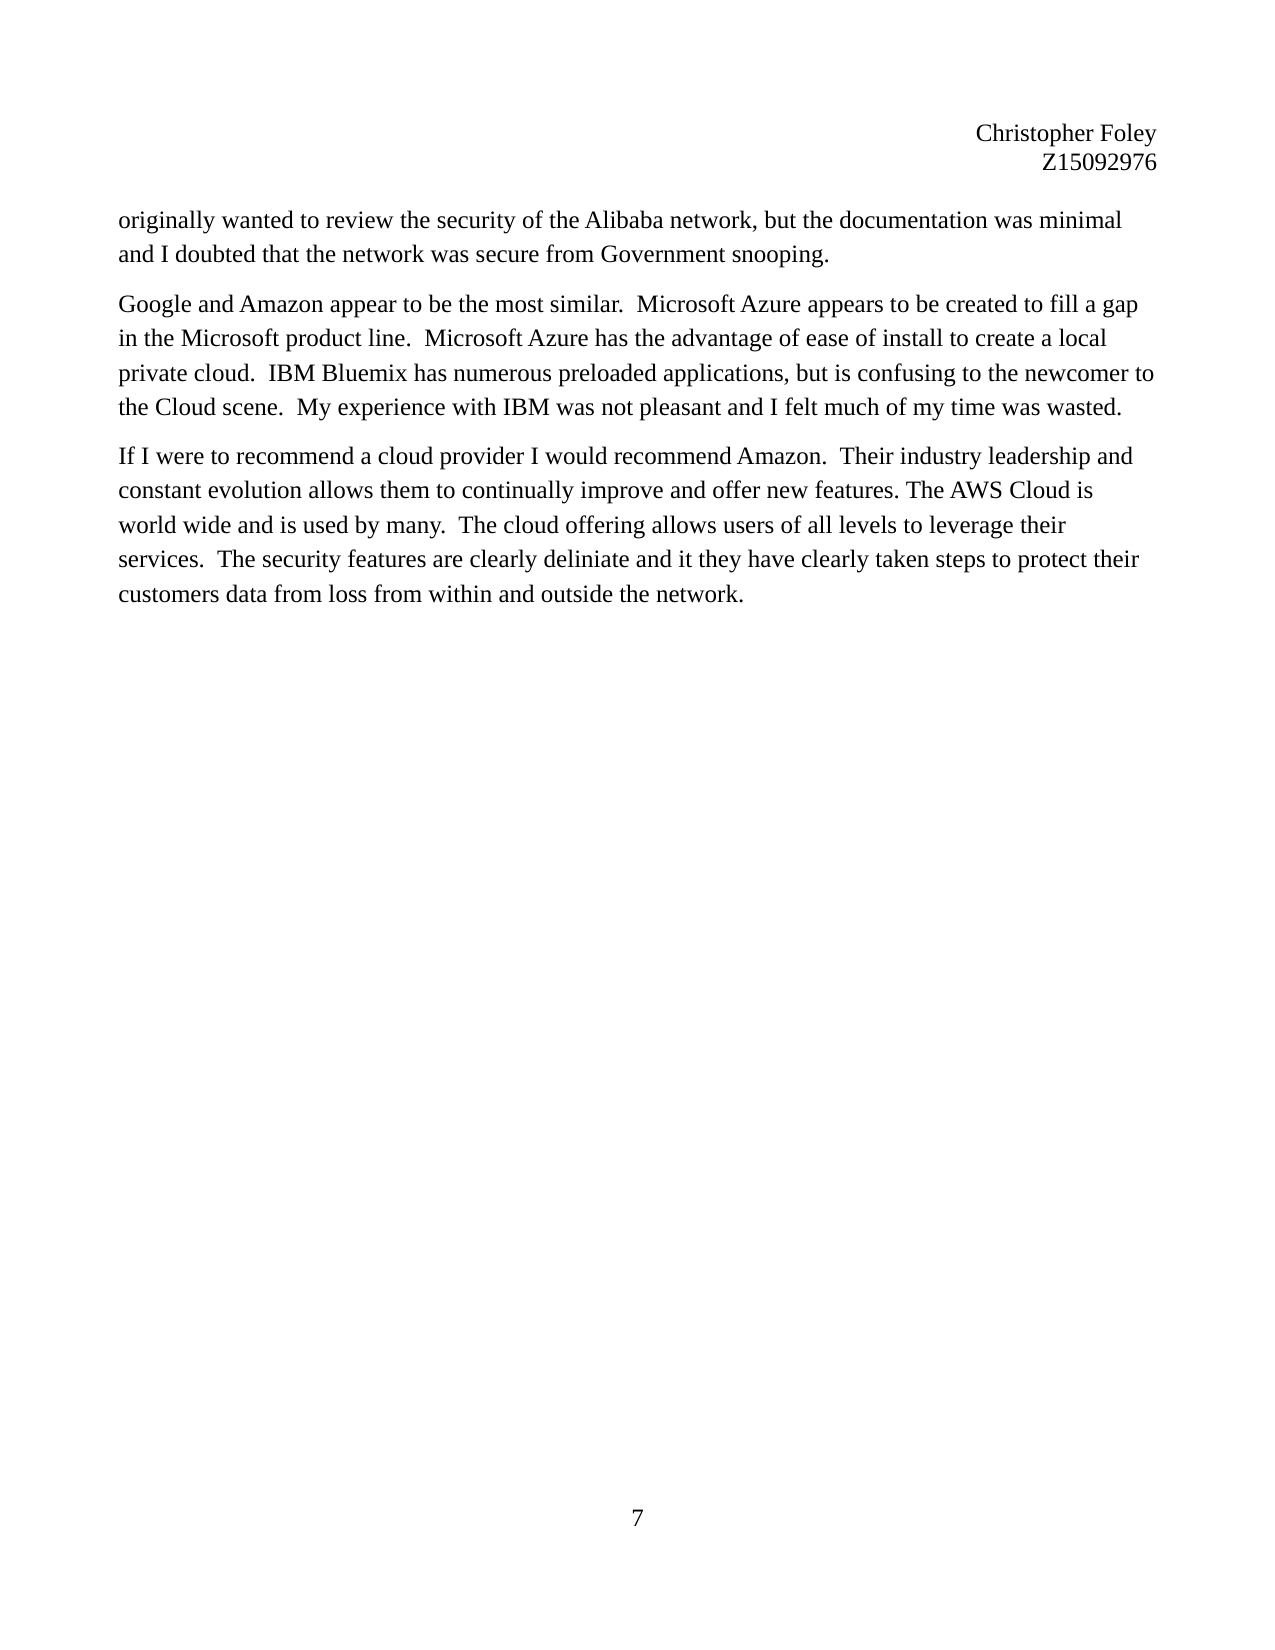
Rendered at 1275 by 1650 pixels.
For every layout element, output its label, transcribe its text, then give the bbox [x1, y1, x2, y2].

text If I were to recommend a cloud provider I would recommend Amazon. Their industry leadership and constant evolution allows them to continually improve and offer new features. The AWS Cloud is world wide and is used by many. The cloud offering allows users of all levels to leverage their services. The security features are clearly deliniate and it they have clearly taken steps to protect their customers data from loss from within and outside the network. [118, 441, 1157, 608]
text originally wanted to review the security of the Alibaba network, but the documentation was minimal and I doubted that the network was secure from Government snooping. [118, 205, 1157, 268]
text Google and Amazon appear to be the most similar. Microsoft Azure appears to be created to fill a gap in the Microsoft product line. Microsoft Azure has the advantage of ease of install to create a local private cloud. IBM Bluemix has numerous preloaded applications, but is confusing to the newcomer to the Cloud scene. My experience with IBM was not pleasant and I felt much of my time was wasted. [118, 289, 1157, 421]
